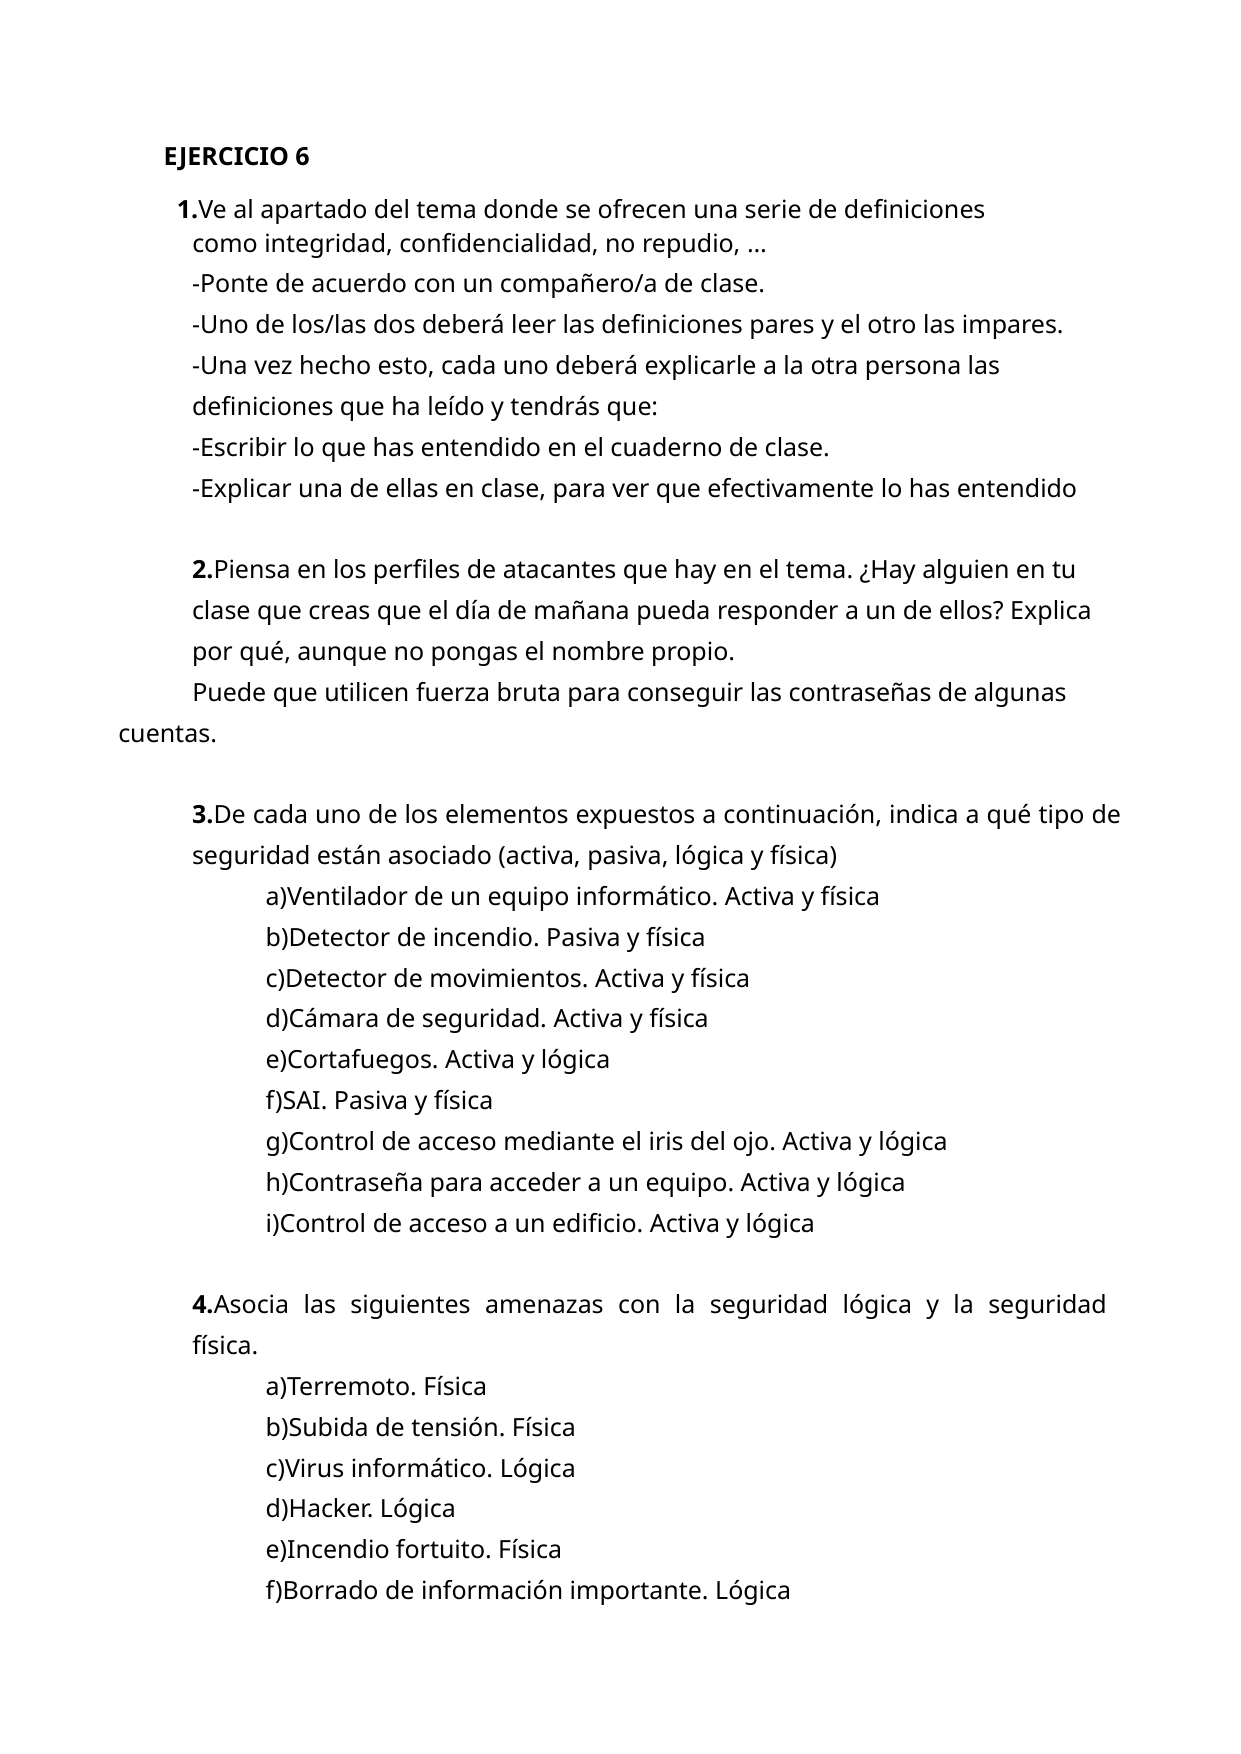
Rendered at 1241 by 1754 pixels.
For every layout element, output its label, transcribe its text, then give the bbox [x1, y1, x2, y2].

list b)Detector de incendio. Pasiva y física [236, 919, 1122, 953]
list a)Ventilador de un equipo informático. Activa y física [236, 879, 1122, 913]
list f)Borrado de información importante. Lógica [236, 1573, 1122, 1607]
list d)Hacker. Lógica [236, 1491, 1122, 1525]
list a)Terremoto. Física [236, 1369, 1122, 1403]
subtitle 2.Piensa en los perfiles de atacantes que hay en el tema. ¿Hay alguien en tu clase que creas que el día de mañana pueda responder a un de ellos? Explica por qué, aunque no pongas el nombre propio. [162, 552, 1122, 668]
subtitle -Uno de los/las dos deberá leer las definiciones pares y el otro las impares. [162, 307, 1122, 341]
subtitle -Una vez hecho esto, cada uno deberá explicarle a la otra persona las definiciones que ha leído y tendrás que: [162, 348, 1122, 423]
subtitle -Explicar una de ellas en clase, para ver que efectivamente lo has entendido [162, 470, 1122, 504]
subtitle 1.Ve al apartado del tema donde se ofrecen una serie de definiciones como integridad, confidencialidad, no repudio, … [118, 192, 1122, 260]
list g)Control de acceso mediante el iris del ojo. Activa y lógica [236, 1124, 1122, 1158]
list e)Incendio fortuito. Física [236, 1532, 1122, 1566]
list b)Subida de tensión. Física [236, 1409, 1122, 1443]
list c)Virus informático. Lógica [236, 1450, 1122, 1484]
list e)Cortafuegos. Activa y lógica [236, 1042, 1122, 1076]
subtitle -Ponte de acuerdo con un compañero/a de clase. [162, 266, 1122, 300]
subtitle EJERCICIO 6 [118, 139, 1122, 173]
list h)Contraseña para acceder a un equipo. Activa y lógica [236, 1164, 1122, 1198]
list c)Detector de movimientos. Activa y física [236, 960, 1122, 994]
list i)Control de acceso a un edificio. Activa y lógica [236, 1205, 1122, 1239]
subtitle -Escribir lo que has entendido en el cuaderno de clase. [162, 429, 1122, 463]
list f)SAI. Pasiva y física [236, 1083, 1122, 1117]
text 4.Asocia las siguientes amenazas con la seguridad lógica y la seguridad física. [118, 1287, 1122, 1362]
list d)Cámara de seguridad. Activa y física [236, 1001, 1122, 1035]
list 3.De cada uno de los elementos expuestos a continuación, indica a qué tipo de seguridad están asociado (activa, pasiva, lógica y física) [162, 797, 1122, 872]
text Puede que utilicen fuerza bruta para conseguir las contraseñas de algunas cuentas. [118, 674, 1122, 749]
